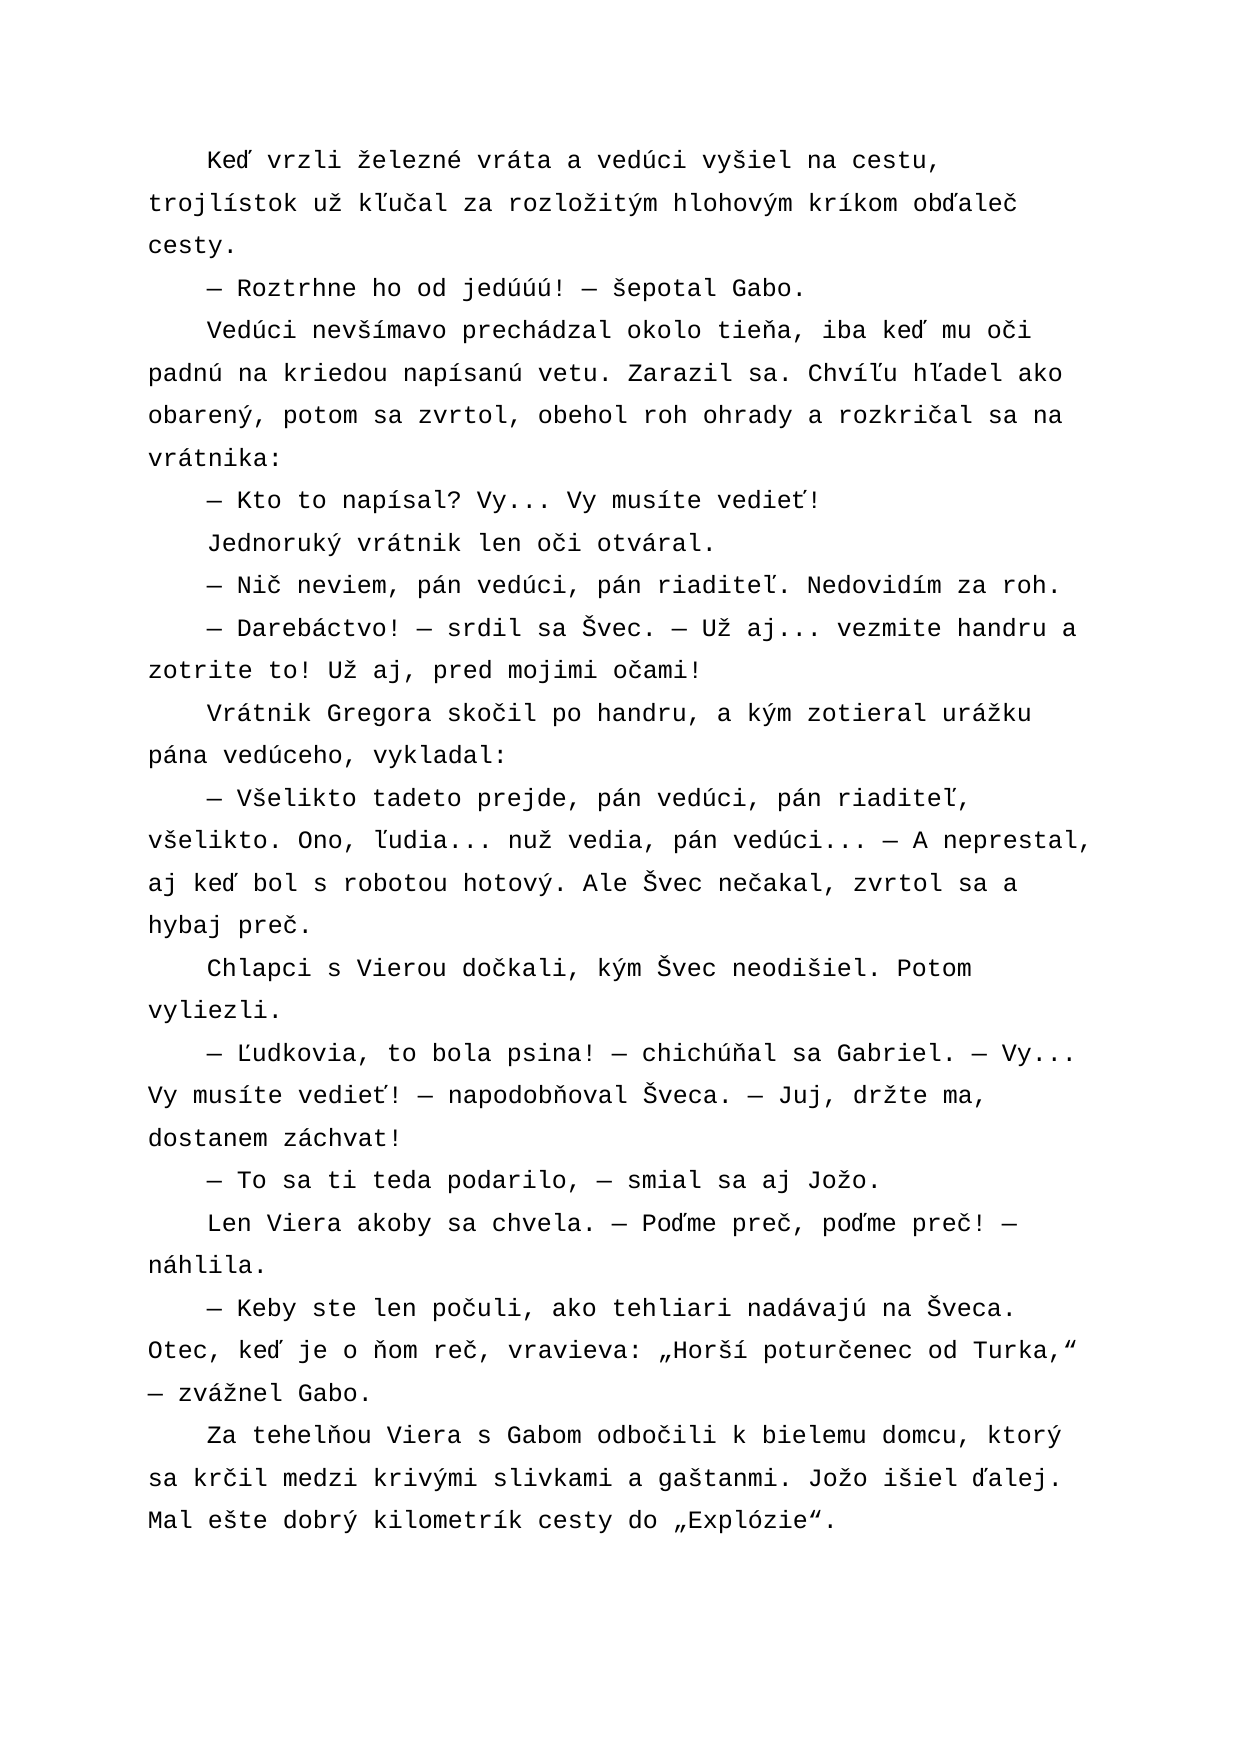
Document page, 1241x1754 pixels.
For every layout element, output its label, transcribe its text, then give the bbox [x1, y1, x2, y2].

text — Všelikto tadeto prejde, pán vedúci, pán riaditeľ, všelikto. Ono, ľudia... nuž vedia, pán vedúci... — A neprestal, aj keď bol s robotou hotový. Ale Švec nečakal, zvrtol sa a hybaj preč. [148, 785, 1093, 941]
text — Darebáctvo! — srdil sa Švec. — Už aj... vezmite handru a zotrite to! Už aj, pred mojimi očami! [148, 615, 1093, 686]
text Chlapci s Vierou dočkali, kým Švec neodišiel. Potom vyliezli. [148, 955, 1093, 1026]
text — Kto to napísal? Vy... Vy musíte vedieť! [148, 488, 1093, 516]
text Vedúci nevšímavo prechádzal okolo tieňa, iba keď mu oči padnú na kriedou napísanú vetu. Zarazil sa. Chvíľu hľadel ako obarený, potom sa zvrtol, obehol roh ohrady a rozkričal sa na vrátnika: [148, 318, 1093, 473]
text Jednoruký vrátnik len oči otváral. [148, 530, 1093, 558]
text — Ľudkovia, to bola psina! — chichúňal sa Gabriel. — Vy... Vy musíte vedieť! — napodobňoval Šveca. — Juj, držte ma, dostanem záchvat! [148, 1040, 1093, 1153]
text Keď vrzli železné vráta a vedúci vyšiel na cestu, trojlístok už kľučal za rozložitým hlohovým kríkom obďaleč cesty. [148, 148, 1093, 261]
text — Nič neviem, pán vedúci, pán riaditeľ. Nedovidím za roh. [148, 573, 1093, 601]
text Za tehelňou Viera s Gabom odbočili k bielemu domcu, ktorý sa krčil medzi krivými slivkami a gaštanmi. Jožo išiel ďalej. Mal ešte dobrý kilometrík cesty do „Explózie“. [148, 1423, 1093, 1536]
text — Roztrhne ho od jedúúú! — šepotal Gabo. [148, 275, 1093, 303]
text — Keby ste len počuli, ako tehliari nadávajú na Šveca. Otec, keď je o ňom reč, vravieva: „Horší poturčenec od Turka,“ — zvážnel Gabo. [148, 1295, 1093, 1408]
text Vrátnik Gregora skočil po handru, a kým zotieral urážku pána vedúceho, vykladal: [148, 700, 1093, 771]
text — To sa ti teda podarilo, — smial sa aj Jožo. [148, 1168, 1093, 1196]
text Len Viera akoby sa chvela. — Poďme preč, poďme preč! — náhlila. [148, 1210, 1093, 1281]
